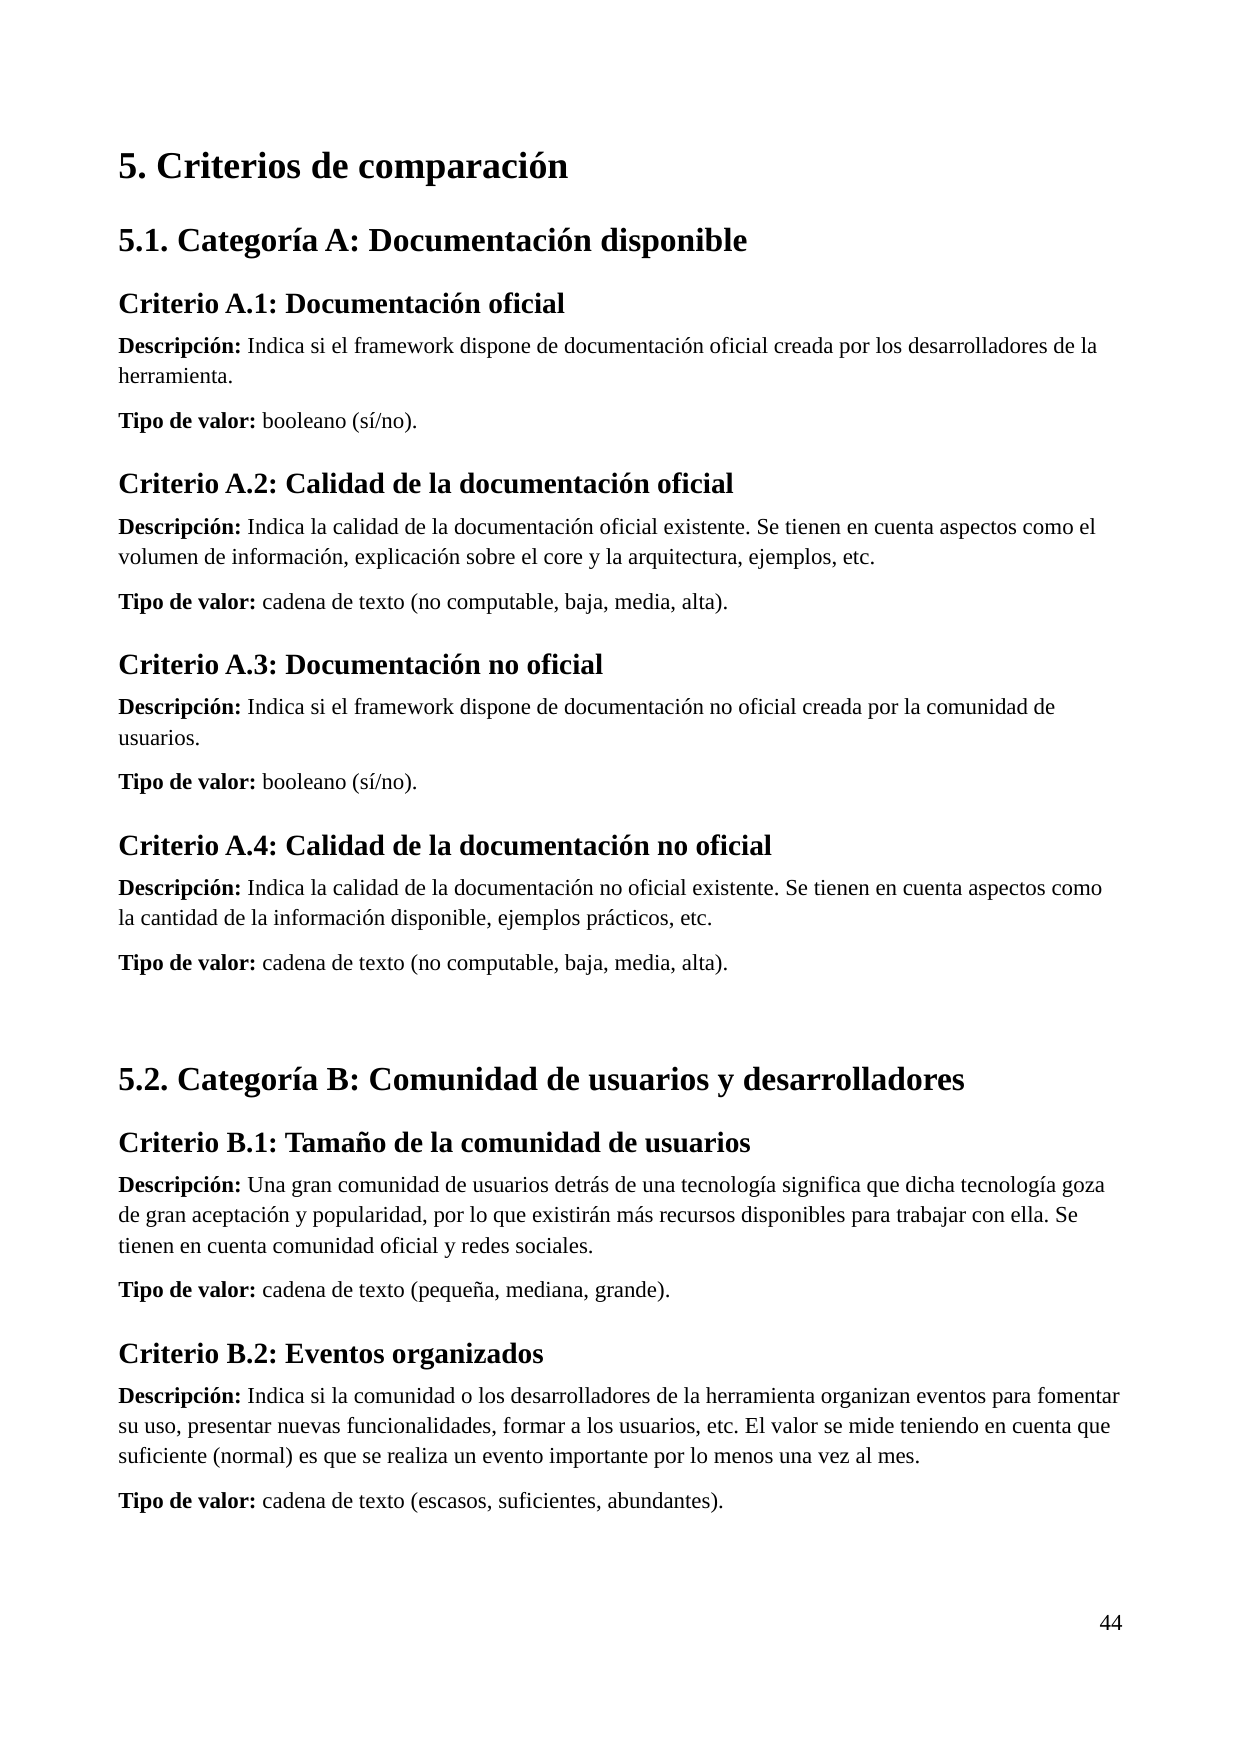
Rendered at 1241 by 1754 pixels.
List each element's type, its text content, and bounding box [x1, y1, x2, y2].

text Descripción: Indica si el framework dispone de documentación oficial creada por los desarrolladores de la herramienta. [118, 332, 1122, 389]
text Descripción: Una gran comunidad de usuarios detrás de una tecnología significa que dicha tecnología goza de gran aceptación y popularidad, por lo que existirán más recursos disponibles para trabajar con ella. Se tienen en cuenta comunidad oficial y redes sociales. [118, 1171, 1122, 1258]
subtitle 5.2. Categoría B: Comunidad de usuarios y desarrolladores [118, 1059, 1122, 1098]
text Tipo de valor: booleano (sí/no). [118, 407, 1122, 433]
text Tipo de valor: cadena de texto (no computable, baja, media, alta). [118, 588, 1122, 614]
text Tipo de valor: booleano (sí/no). [118, 768, 1122, 795]
text Descripción: Indica la calidad de la documentación oficial existente. Se tienen en cuenta aspectos como el volumen de información, explicación sobre el core y la arquitectura, ejemplos, etc. [118, 513, 1122, 569]
subtitle Criterio A.3: Documentación no oficial [118, 647, 1122, 681]
subtitle 5. Criterios de comparación [118, 143, 1122, 187]
text Descripción: Indica si el framework dispone de documentación no oficial creada por la comunidad de usuarios. [118, 693, 1122, 750]
text Tipo de valor: cadena de texto (escasos, suficientes, abundantes). [118, 1487, 1122, 1514]
subtitle Criterio A.2: Calidad de la documentación oficial [118, 466, 1122, 500]
subtitle Criterio B.1: Tamaño de la comunidad de usuarios [118, 1125, 1122, 1159]
subtitle Criterio A.1: Documentación oficial [118, 286, 1122, 319]
subtitle 5.1. Categoría A: Documentación disponible [118, 220, 1122, 259]
subtitle Criterio B.2: Eventos organizados [118, 1336, 1122, 1370]
subtitle Criterio A.4: Calidad de la documentación no oficial [118, 828, 1122, 861]
text Descripción: Indica si la comunidad o los desarrolladores de la herramienta organizan eventos para fomentar su uso, presentar nuevas funcionalidades, formar a los usuarios, etc. El valor se mide teniendo en cuenta que suficiente (normal) es que se realiza un evento importante por lo menos una vez al mes. [118, 1382, 1122, 1469]
text Descripción: Indica la calidad de la documentación no oficial existente. Se tienen en cuenta aspectos como la cantidad de la información disponible, ejemplos prácticos, etc. [118, 874, 1122, 931]
text Tipo de valor: cadena de texto (no computable, baja, media, alta). [118, 949, 1122, 975]
text Tipo de valor: cadena de texto (pequeña, mediana, grande). [118, 1277, 1122, 1303]
